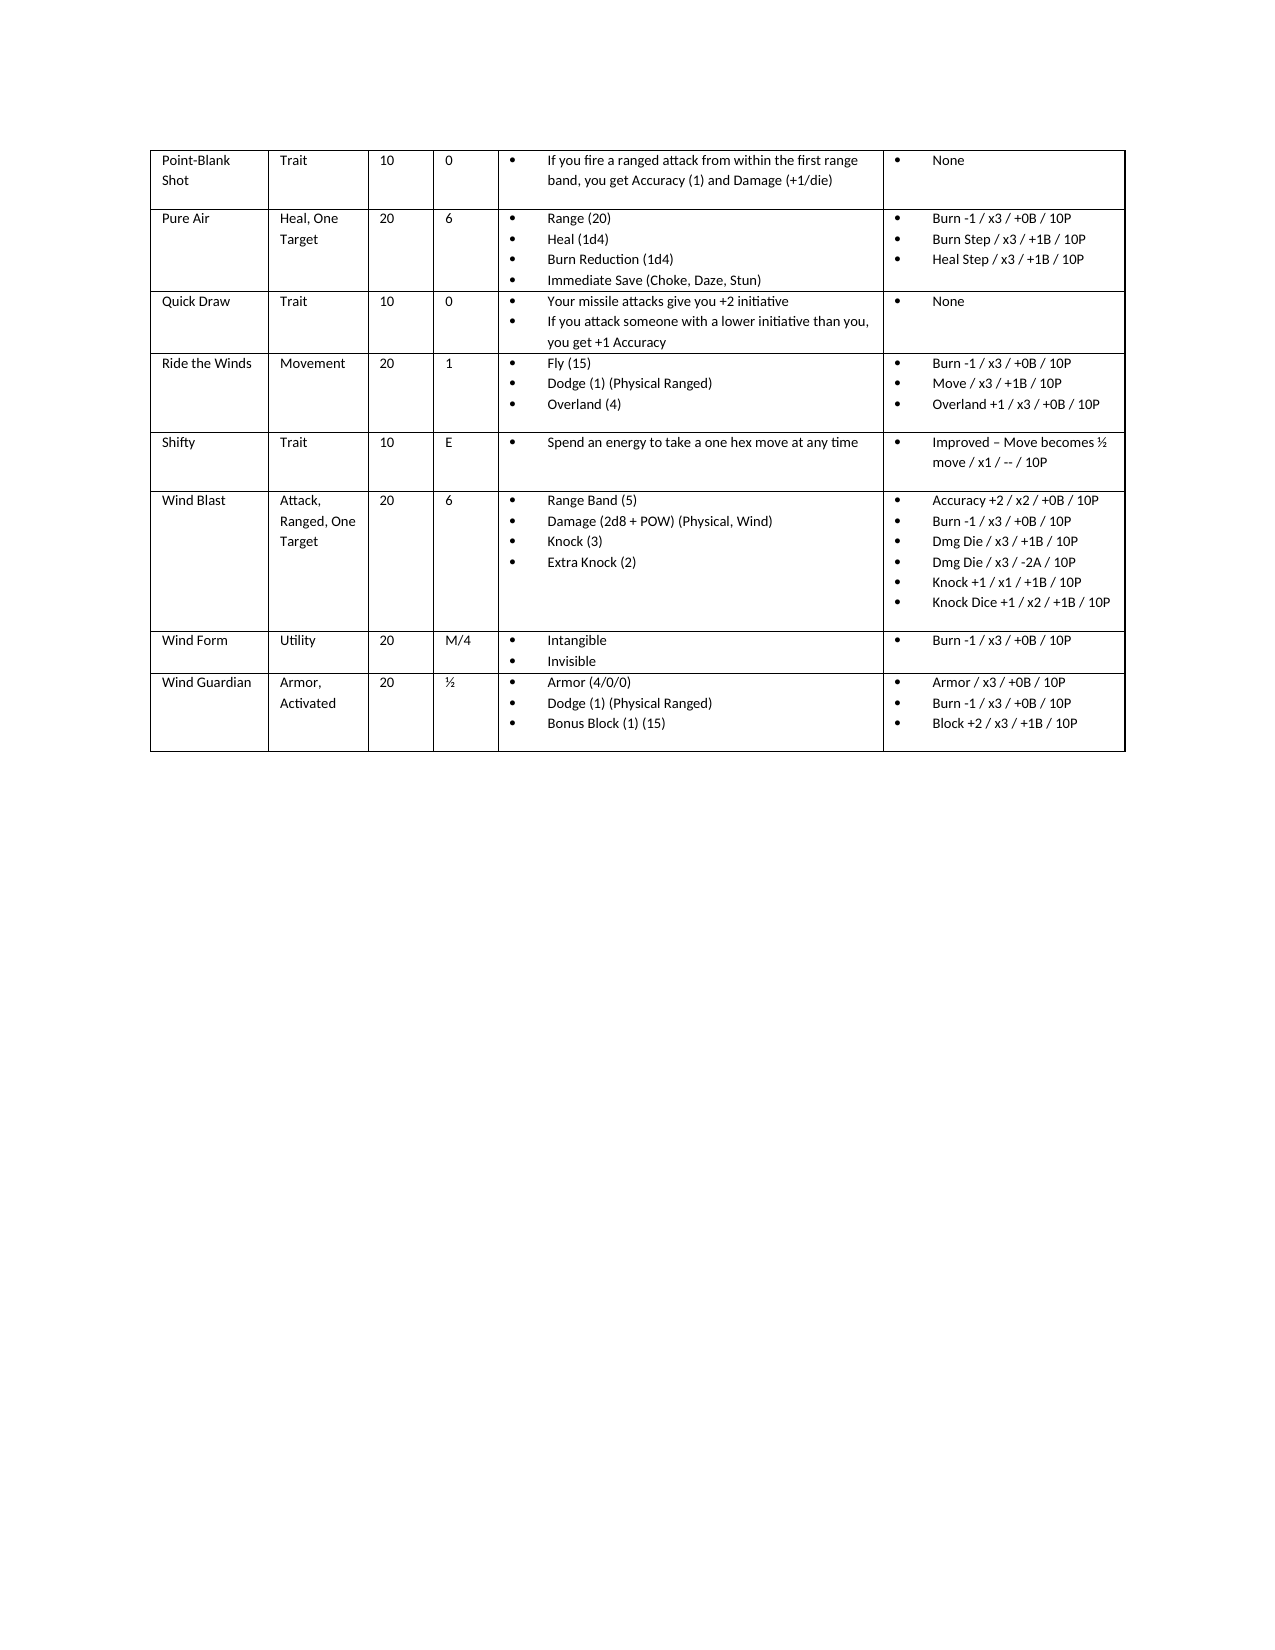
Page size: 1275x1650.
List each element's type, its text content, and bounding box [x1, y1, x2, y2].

table_cell 10 [369, 151, 433, 208]
table_cell Heal, One Target [269, 210, 368, 291]
table_cell Range Band (5) Damage (2d8 + POW) (Physical, Wind) Knock (3) Extra Knock (2) [499, 492, 883, 631]
table_cell E [434, 433, 498, 491]
table_cell Wind Blast [151, 492, 268, 631]
table_cell Range (20) Heal (1d4) Burn Reduction (1d4) Immediate Save (Choke, Daze, Stun) [499, 210, 883, 291]
table_cell Armor (4/0/0) Dodge (1) (Physical Ranged) Bonus Block (1) (15) [499, 674, 883, 751]
table_cell 6 [434, 492, 498, 631]
table_cell M/4 [434, 632, 498, 672]
table_cell 10 [369, 433, 433, 491]
table_cell 0 [434, 151, 498, 208]
table_cell Trait [269, 292, 368, 353]
table_cell Pure Air [151, 210, 268, 291]
table_cell Movement [269, 354, 368, 432]
table_cell Wind Form [151, 632, 268, 672]
table_cell 20 [369, 354, 433, 432]
table_cell Trait [269, 433, 368, 491]
table_cell 20 [369, 492, 433, 631]
table_cell Accuracy +2 / x2 / +0B / 10P Burn -1 / x3 / +0B / 10P Dmg Die / x3 / +1B / 10P Dmg Die / x3 / -2A / 10P Knock +1 / x1 / +1B / 10P Knock Dice +1 / x2 / +1B / 10P [884, 492, 1124, 631]
table_cell 0 [434, 292, 498, 353]
table_cell Ride the Winds [151, 354, 268, 432]
table_cell 20 [369, 674, 433, 751]
table_cell 1 [434, 354, 498, 432]
table_cell None [884, 292, 1124, 353]
table_cell 20 [369, 632, 433, 672]
table_cell None [884, 151, 1124, 208]
table_cell Trait [269, 151, 368, 208]
table_cell Burn -1 / x3 / +0B / 10P Move / x3 / +1B / 10P Overland +1 / x3 / +0B / 10P [884, 354, 1124, 432]
table_cell Attack, Ranged, One Target [269, 492, 368, 631]
table_cell 20 [369, 210, 433, 291]
table_cell If you fire a ranged attack from within the first range band, you get Accuracy (1) and Damage (+1/die) [499, 151, 883, 208]
table_cell Intangible Invisible [499, 632, 883, 672]
table_cell Fly (15) Dodge (1) (Physical Ranged) Overland (4) [499, 354, 883, 432]
table_cell Shifty [151, 433, 268, 491]
table_cell 10 [369, 292, 433, 353]
table_cell Armor, Activated [269, 674, 368, 751]
table_cell Wind Guardian [151, 674, 268, 751]
table_cell Point-Blank Shot [151, 151, 268, 208]
table_cell Burn -1 / x3 / +0B / 10P Burn Step / x3 / +1B / 10P Heal Step / x3 / +1B / 10P [884, 210, 1124, 291]
table_cell 6 [434, 210, 498, 291]
table_cell Armor / x3 / +0B / 10P Burn -1 / x3 / +0B / 10P Block +2 / x3 / +1B / 10P [884, 674, 1124, 751]
table_cell Your missile attacks give you +2 initiative If you attack someone with a lower initiative than you, you get +1 Accuracy [499, 292, 883, 353]
table_cell Burn -1 / x3 / +0B / 10P [884, 632, 1124, 672]
table_cell Spend an energy to take a one hex move at any time [499, 433, 883, 491]
table_cell Utility [269, 632, 368, 672]
table_cell Quick Draw [151, 292, 268, 353]
table_cell ½ [434, 674, 498, 751]
table_cell Improved – Move becomes ½ move / x1 / -- / 10P [884, 433, 1124, 491]
